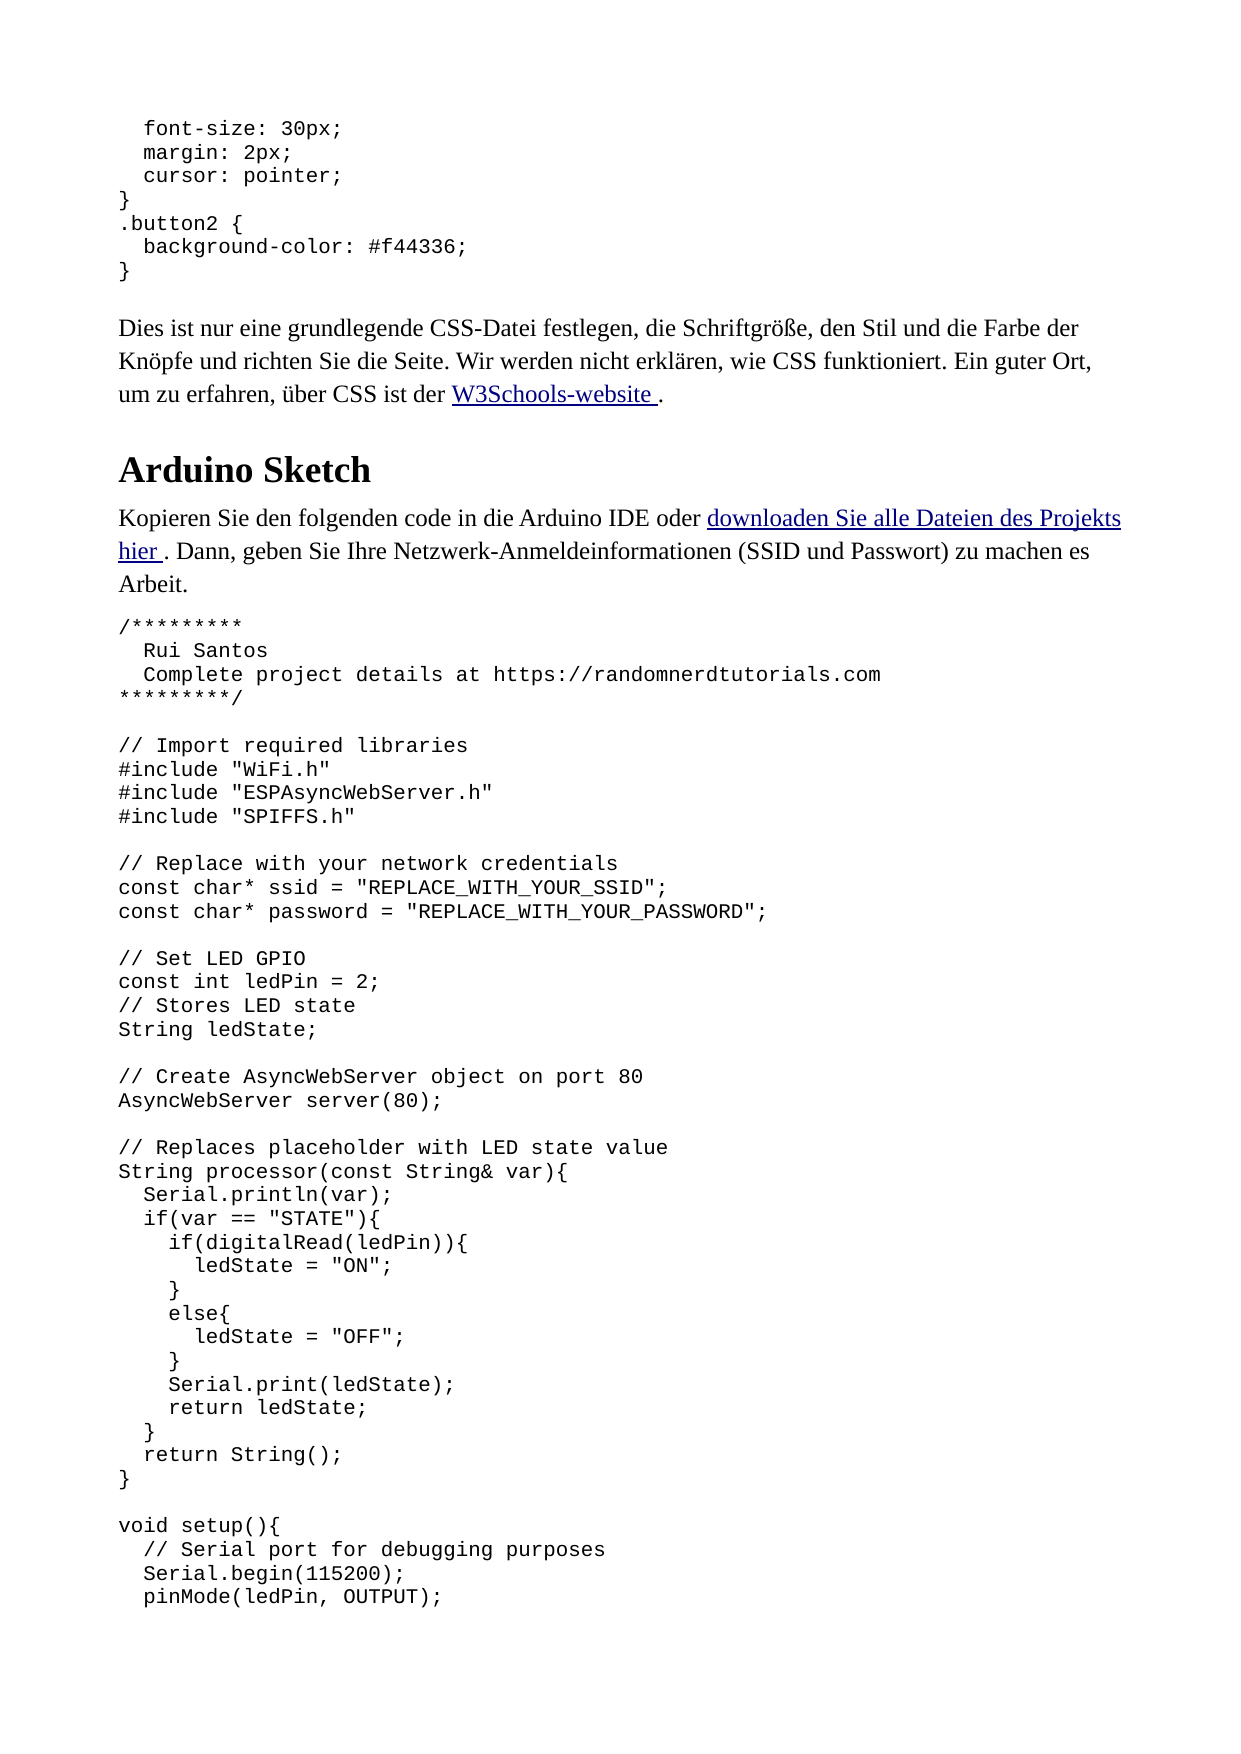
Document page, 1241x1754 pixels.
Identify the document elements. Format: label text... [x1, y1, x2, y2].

text String processor(const String& var){ [118, 1161, 1122, 1184]
text return ledState; [118, 1397, 1122, 1421]
text margin: 2px; [118, 142, 1122, 165]
text background-color: #f44336; [118, 236, 1122, 260]
text *********/ [118, 688, 1122, 711]
text String ledState; [118, 1019, 1122, 1042]
text Serial.begin(115200); [118, 1563, 1122, 1586]
text ledState = "ON"; [118, 1255, 1122, 1279]
text // Set LED GPIO [118, 948, 1122, 972]
text cursor: pointer; [118, 165, 1122, 189]
text const char* ssid = "REPLACE_WITH_YOUR_SSID"; [118, 877, 1122, 901]
text AsyncWebServer server(80); [118, 1090, 1122, 1113]
text .button2 { [118, 213, 1122, 236]
text if(digitalRead(ledPin)){ [118, 1232, 1122, 1255]
text void setup(){ [118, 1515, 1122, 1539]
text /********* [118, 617, 1122, 641]
text else{ [118, 1303, 1122, 1326]
text } [118, 1468, 1122, 1492]
text pinMode(ledPin, OUTPUT); [118, 1586, 1122, 1610]
text // Replaces placeholder with LED state value [118, 1137, 1122, 1161]
text } [118, 189, 1122, 213]
text } [118, 1350, 1122, 1373]
text ledState = "OFF"; [118, 1326, 1122, 1350]
text Serial.print(ledState); [118, 1373, 1122, 1397]
text // Import required libraries [118, 735, 1122, 759]
text const char* password = "REPLACE_WITH_YOUR_PASSWORD"; [118, 901, 1122, 924]
text Dies ist nur eine grundlegende CSS-Datei festlegen, die Schriftgröße, den Stil und die Farbe der Knöpfe und richten Sie die Seite. Wir werden nicht erklären, wie CSS funktioniert. Ein guter Ort, um zu erfahren, über CSS ist der W3Schools-website . [118, 313, 1122, 408]
text const int ledPin = 2; [118, 972, 1122, 995]
text Rui Santos [118, 641, 1122, 664]
text // Serial port for debugging purposes [118, 1539, 1122, 1563]
text } [118, 1421, 1122, 1444]
text // Create AsyncWebServer object on port 80 [118, 1066, 1122, 1090]
text if(var == "STATE"){ [118, 1208, 1122, 1232]
text Complete project details at https://randomnerdtutorials.com [118, 664, 1122, 688]
text Kopieren Sie den folgenden code in die Arduino IDE oder downloaden Sie alle Dateien des Projekts hier . Dann, geben Sie Ihre Netzwerk-Anmeldeinformationen (SSID und Passwort) zu machen es Arbeit. [118, 503, 1122, 598]
text } [118, 1279, 1122, 1303]
text #include "WiFi.h" [118, 759, 1122, 782]
text // Replace with your network credentials [118, 853, 1122, 877]
subtitle Arduino Sketch [118, 448, 1122, 491]
text // Stores LED state [118, 995, 1122, 1019]
text #include "SPIFFS.h" [118, 806, 1122, 830]
text font-size: 30px; [118, 118, 1122, 142]
text #include "ESPAsyncWebServer.h" [118, 782, 1122, 806]
text Serial.println(var); [118, 1184, 1122, 1208]
text } [118, 260, 1122, 284]
text return String(); [118, 1444, 1122, 1468]
